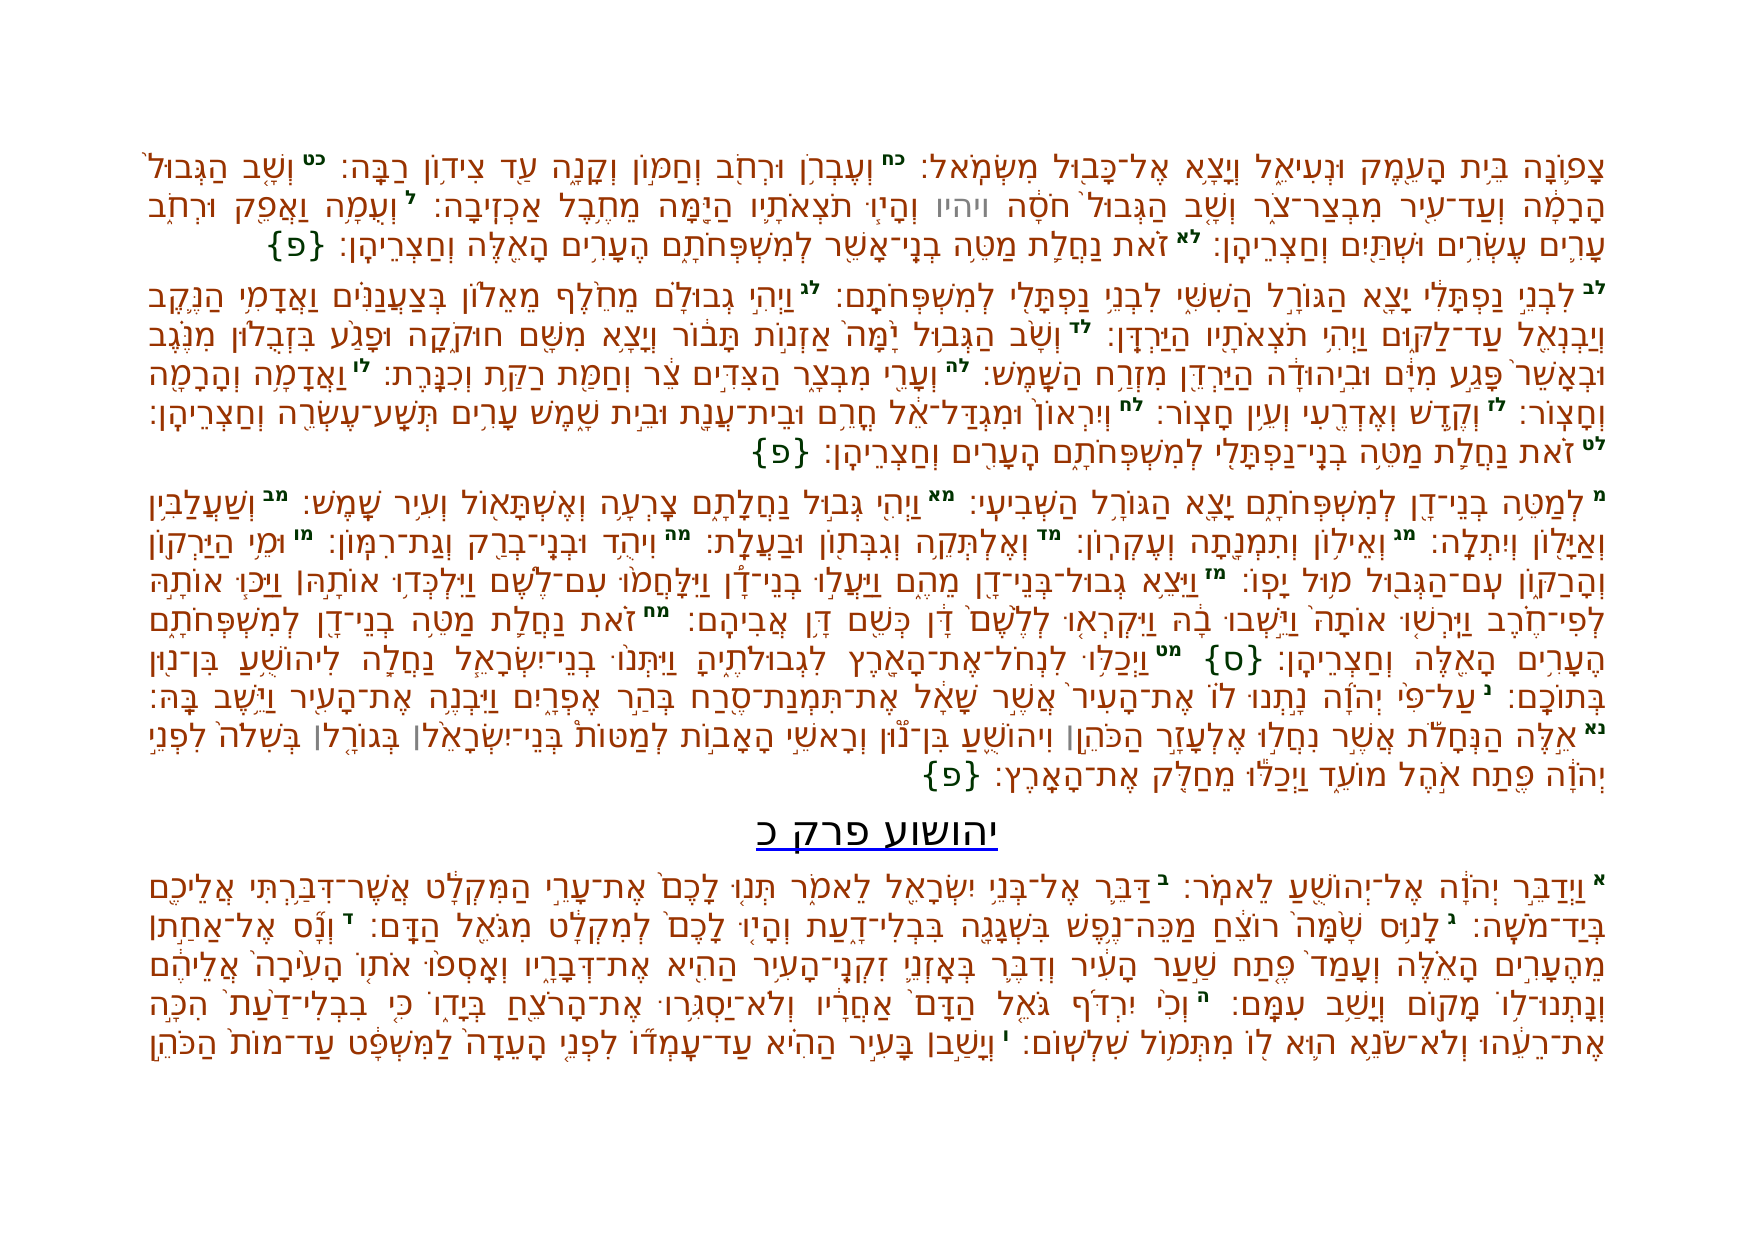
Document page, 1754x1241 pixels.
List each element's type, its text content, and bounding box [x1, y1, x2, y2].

text צָפ֛וֹנָה בֵּ֥ית הָעֵ֖מֶק וּנְעִיאֵ֑ל וְיָצָ֥א אֶל־כָּב֖וּל מִשְּׂמֹֽאל׃ כח וְעֶבְרֹ֥ן וּרְחֹ֖ב וְחַמּ֣וֹן וְקָנָ֑ה עַ֖ד צִיד֥וֹן רַבָּֽה׃ כט וְשָׁ֤ב הַגְּבוּל֙ הָרָמָ֔ה וְעַד־עִ֖יר מִבְצַר־צֹ֑ר וְשָׁ֤ב הַגְּבוּל֙ חֹסָ֔ה ויהיו וְהָי֧וּ תֹצְאֹתָ֛יו הַיָּ֖מָּה מֵחֶ֥בֶל אַכְזִֽיבָה׃ ל וְעֻמָ֥ה וַאֲפֵ֖ק וּרְחֹ֑ב עָרִ֛ים עֶשְׂרִ֥ים וּשְׁתַּ֖יִם וְחַצְרֵיהֶֽן׃ לא זֹ֗את נַחֲלַ֛ת מַטֵּ֥ה בְנֵֽי־אָשֵׁ֖ר לְמִשְׁפְּחֹתָ֑ם הֶעָרִ֥ים הָאֵ֖לֶּה וְחַצְרֵיהֶֽן׃ {פ} [148, 148, 1606, 264]
text יהושוע פרק כ [148, 807, 1606, 855]
text לב לִבְנֵ֣י נַפְתָּלִ֔י יָצָ֖א הַגּוֹרָ֣ל הַשִּׁשִּׁ֑י לִבְנֵ֥י נַפְתָּלִ֖י לְמִשְׁפְּחֹתָֽם׃ לג וַיְהִ֣י גְבוּלָ֗ם מֵחֵ֨לֶף מֵאֵל֜וֹן בְּצַעֲנַנִּ֗ים וַאֲדָמִ֥י הַנֶּ֛קֶב וְיַבְנְאֵ֖ל עַד־לַקּ֑וּם וַיְהִ֥י תֹצְאֹתָ֖יו הַיַּרְדֵּֽן׃ לד וְשָׁ֨ב הַגְּב֥וּל יָ֙מָּה֙ אַזְנ֣וֹת תָּב֔וֹר וְיָצָ֥א מִשָּׁ֖ם חוּקֹ֑קָה וּפָגַ֨ע בִּזְבֻל֜וּן מִנֶּ֗גֶב וּבְאָשֵׁר֙ פָּגַ֣ע מִיָּ֔ם וּבִ֣יהוּדָ֔ה הַיַּרְדֵּ֖ן מִזְרַ֥ח הַשָּֽׁמֶשׁ׃ לה וְעָרֵ֖י מִבְצָ֑ר הַצִּדִּ֣ים צֵ֔ר וְחַמַּ֖ת רַקַּ֥ת וְכִנָּֽרֶת׃ לו וַאֲדָמָ֥ה וְהָרָמָ֖ה וְחָצֽוֹר׃ לז וְקֶ֥דֶשׁ וְאֶדְרֶ֖עִי וְעֵ֥ין חָצֽוֹר׃ לח וְיִרְאוֹן֙ וּמִגְדַּל־אֵ֔ל חֳרֵ֥ם וּבֵית־עֲנָ֖ת וּבֵ֣ית שָׁ֑מֶשׁ עָרִ֥ים תְּשַֽׁע־עֶשְׂרֵ֖ה וְחַצְרֵיהֶֽן׃ לט זֹ֗את נַחֲלַ֛ת מַטֵּ֥ה בְנֵֽי־נַפְתָּלִ֖י לְמִשְׁפְּחֹתָ֑ם הֶֽעָרִ֖ים וְחַצְרֵיהֶֽן׃ {פ} [148, 277, 1606, 471]
text מ לְמַטֵּ֥ה בְנֵי־דָ֖ן לְמִשְׁפְּחֹתָ֑ם יָצָ֖א הַגּוֹרָ֥ל הַשְּׁבִיעִֽי׃ מא וַיְהִ֖י גְּב֣וּל נַחֲלָתָ֑ם צׇרְעָ֥ה וְאֶשְׁתָּא֖וֹל וְעִ֥יר שָֽׁמֶשׁ׃ מב וְשַׁעֲלַבִּ֥ין וְאַיָּל֖וֹן וְיִתְלָֽה׃ מג וְאֵיל֥וֹן וְתִמְנָ֖תָה וְעֶקְרֽוֹן׃ מד וְאֶלְתְּקֵ֥ה וְגִבְּת֖וֹן וּבַעֲלָֽת׃ מה וִיהֻ֥ד וּבְנֵֽי־בְרַ֖ק וְגַת־רִמּֽוֹן׃ מו וּמֵ֥י הַיַּרְק֖וֹן וְהָרַקּ֑וֹן עִֽם־הַגְּב֖וּל מ֥וּל יָפֽוֹ׃ מז וַיֵּצֵ֥א גְבוּל־בְּנֵי־דָ֖ן מֵהֶ֑ם וַיַּעֲל֣וּ בְנֵי־דָ֠ן וַיִּלָּחֲמ֨וּ עִם־לֶ֜שֶׁם וַיִּלְכְּד֥וּ אוֹתָ֣הּ׀ וַיַּכּ֧וּ אוֹתָ֣הּ לְפִי־חֶ֗רֶב וַיִּֽרְשׁ֤וּ אוֹתָהּ֙ וַיֵּ֣שְׁבוּ בָ֔הּ וַיִּקְרְא֤וּ לְלֶ֙שֶׁם֙ דָּ֔ן כְּשֵׁ֖ם דָּ֥ן אֲבִיהֶֽם׃ מח זֹ֗את נַחֲלַ֛ת מַטֵּ֥ה בְנֵי־דָ֖ן לְמִשְׁפְּחֹתָ֑ם הֶעָרִ֥ים הָאֵ֖לֶּה וְחַצְרֵיהֶֽן׃ {ס} מט וַיְכַלּ֥וּ לִנְחֹל־אֶת־הָאָ֖רֶץ לִגְבוּלֹתֶ֑יהָ וַיִּתְּנ֨וּ בְנֵי־יִשְׂרָאֵ֧ל נַחֲלָ֛ה לִיהוֹשֻׁ֥עַ בִּן־נ֖וּן בְּתוֹכָֽם׃ נ עַל־פִּ֨י יְהֹוָ֜ה נָ֣תְנוּ ל֗וֹ אֶת־הָעִיר֙ אֲשֶׁ֣ר שָׁאָ֔ל אֶת־תִּמְנַת־סֶ֖רַח בְּהַ֣ר אֶפְרָ֑יִם וַיִּבְנֶ֥ה אֶת־הָעִ֖יר וַיֵּ֥שֶׁב בָּֽהּ׃ נא אֵ֣לֶּה הַנְּחָלֹ֡ת אֲשֶׁ֣ר נִחֲל֣וּ אֶלְעָזָ֣ר הַכֹּהֵ֣ן׀ וִיהוֹשֻׁ֪עַ בִּן־נ֟וּן וְרָאשֵׁ֣י הָאָב֣וֹת לְמַטּוֹת֩ בְּנֵי־יִשְׂרָאֵ֨ל׀ בְּגוֹרָ֤ל׀ בְּשִׁלֹה֙ לִפְנֵ֣י יְהֹוָ֔ה פֶּ֖תַח אֹ֣הֶל מוֹעֵ֑ד וַיְכַלּ֕וּ מֵחַלֵּ֖ק אֶת־הָאָֽרֶץ׃ {פ} [148, 483, 1606, 794]
text א וַיְדַבֵּ֣ר יְהֹוָ֔ה אֶל־יְהוֹשֻׁ֖עַ לֵאמֹֽר׃ ב דַּבֵּ֛ר אֶל־בְּנֵ֥י יִשְׂרָאֵ֖ל לֵאמֹ֑ר תְּנ֤וּ לָכֶם֙ אֶת־עָרֵ֣י הַמִּקְלָ֔ט אֲשֶׁר־דִּבַּ֥רְתִּי אֲלֵיכֶ֖ם בְּיַד־מֹשֶֽׁה׃ ג לָנ֥וּס שָׁ֙מָּה֙ רוֹצֵ֔חַ מַכֵּה־נֶ֥פֶשׁ בִּשְׁגָגָ֖ה בִּבְלִי־דָ֑עַת וְהָי֤וּ לָכֶם֙ לְמִקְלָ֔ט מִגֹּאֵ֖ל הַדָּֽם׃ ד וְנָ֞ס אֶל־אַחַ֣ת׀ מֵהֶעָרִ֣ים הָאֵ֗לֶּה וְעָמַד֙ פֶּ֚תַח שַׁ֣עַר הָעִ֔יר וְדִבֶּ֛ר בְּאׇזְנֵ֛י זִקְנֵֽי־הָעִ֥יר הַהִ֖יא אֶת־דְּבָרָ֑יו וְאָֽסְפ֨וּ אֹת֤וֹ הָעִ֙ירָה֙ אֲלֵיהֶ֔ם וְנָתְנוּ־ל֥וֹ מָק֖וֹם וְיָשַׁ֥ב עִמָּֽם׃ ה וְכִ֨י יִרְדֹּ֜ף גֹּאֵ֤ל הַדָּם֙ אַחֲרָ֔יו וְלֹא־יַסְגִּ֥רוּ אֶת־הָרֹצֵ֖חַ בְּיָד֑וֹ כִּ֤י בִבְלִי־דַ֙עַת֙ הִכָּ֣ה אֶת־רֵעֵ֔הוּ וְלֹא־שֹׂנֵ֥א ה֛וּא ל֖וֹ מִתְּמ֥וֹל שִׁלְשֽׁוֹם׃ ו וְיָשַׁ֣ב׀ בָּעִ֣יר הַהִ֗יא עַד־עׇמְד֞וֹ לִפְנֵ֤י הָעֵדָה֙ לַמִּשְׁפָּ֔ט עַד־מוֹת֙ הַכֹּהֵ֣ן [148, 868, 1606, 1062]
